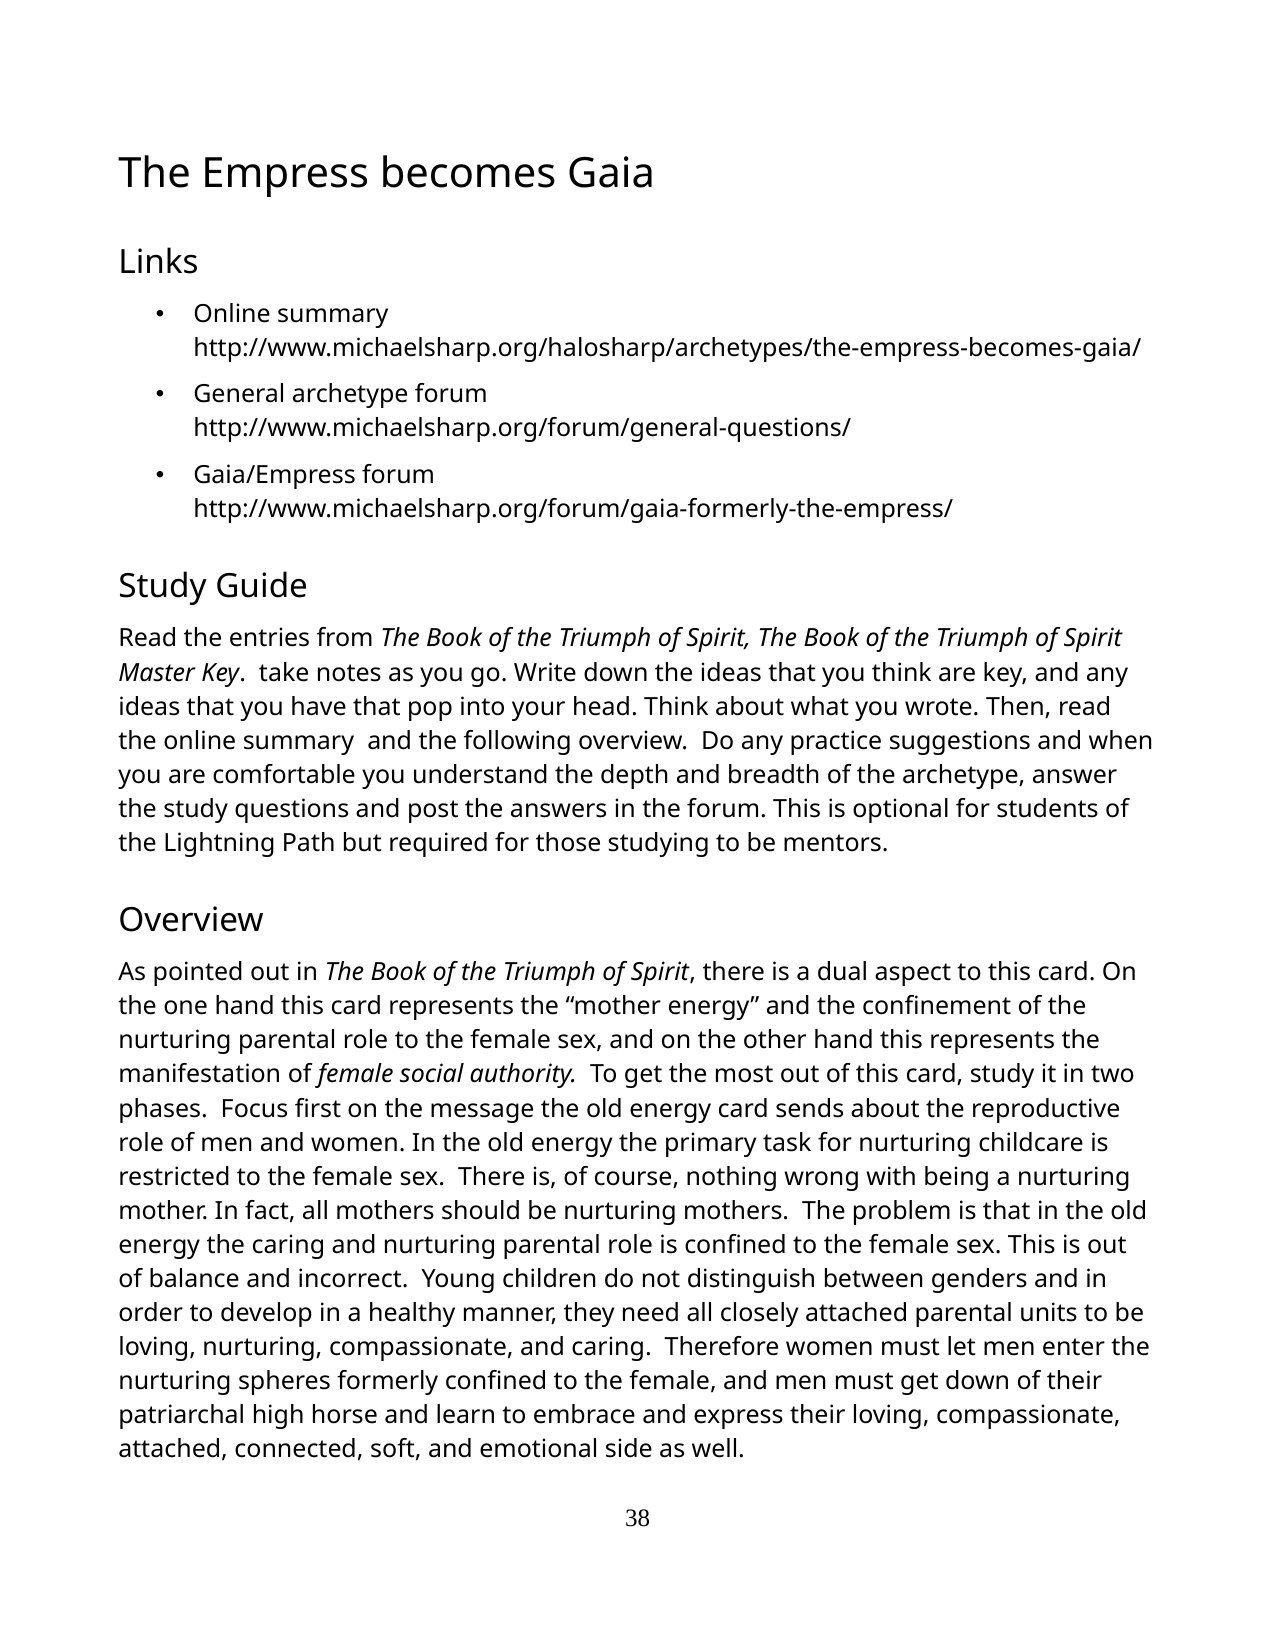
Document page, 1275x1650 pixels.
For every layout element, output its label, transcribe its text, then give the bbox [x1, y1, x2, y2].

subtitle Overview [118, 896, 1157, 941]
subtitle Study Guide [118, 562, 1157, 608]
list Gaia/Empress forum http://www.michaelsharp.org/forum/gaia-formerly-the-empress/ [156, 457, 1157, 525]
text As pointed out in The Book of the Triumph of Spirit, there is a dual aspect to this card. On the one hand this card represents the “mother energy” and the confinement of the nurturing parental role to the female sex, and on the other hand this represents the manifestation of female social authority. To get the most out of this card, study it in two phases. Focus first on the message the old energy card sends about the reproductive role of men and women. In the old energy the primary task for nurturing childcare is restricted to the female sex. There is, of course, nothing wrong with being a nurturing mother. In fact, all mothers should be nurturing mothers. The problem is that in the old energy the caring and nurturing parental role is confined to the female sex. This is out of balance and incorrect. Young children do not distinguish between genders and in order to develop in a healthy manner, they need all closely attached parental units to be loving, nurturing, compassionate, and caring. Therefore women must let men enter the nurturing spheres formerly confined to the female, and men must get down of their patriarchal high horse and learn to embrace and express their loving, compassionate, attached, connected, soft, and emotional side as well. [118, 954, 1157, 1465]
subtitle The Empress becomes Gaia [118, 143, 1157, 200]
text Read the entries from The Book of the Triumph of Spirit, The Book of the Triumph of Spirit Master Key. take notes as you go. Write down the ideas that you think are key, and any ideas that you have that pop into your head. Think about what you wrote. Then, read the online summary and the following overview. Do any practice suggestions and when you are comfortable you understand the depth and breadth of the archetype, answer the study questions and post the answers in the forum. This is optional for students of the Lightning Path but required for those studying to be mentors. [118, 620, 1157, 858]
list General archetype forum http://www.michaelsharp.org/forum/general-questions/ [156, 376, 1157, 444]
subtitle Links [118, 237, 1157, 283]
list Online summary http://www.michaelsharp.org/halosharp/archetypes/the-empress-becomes-gaia/ [156, 295, 1157, 363]
